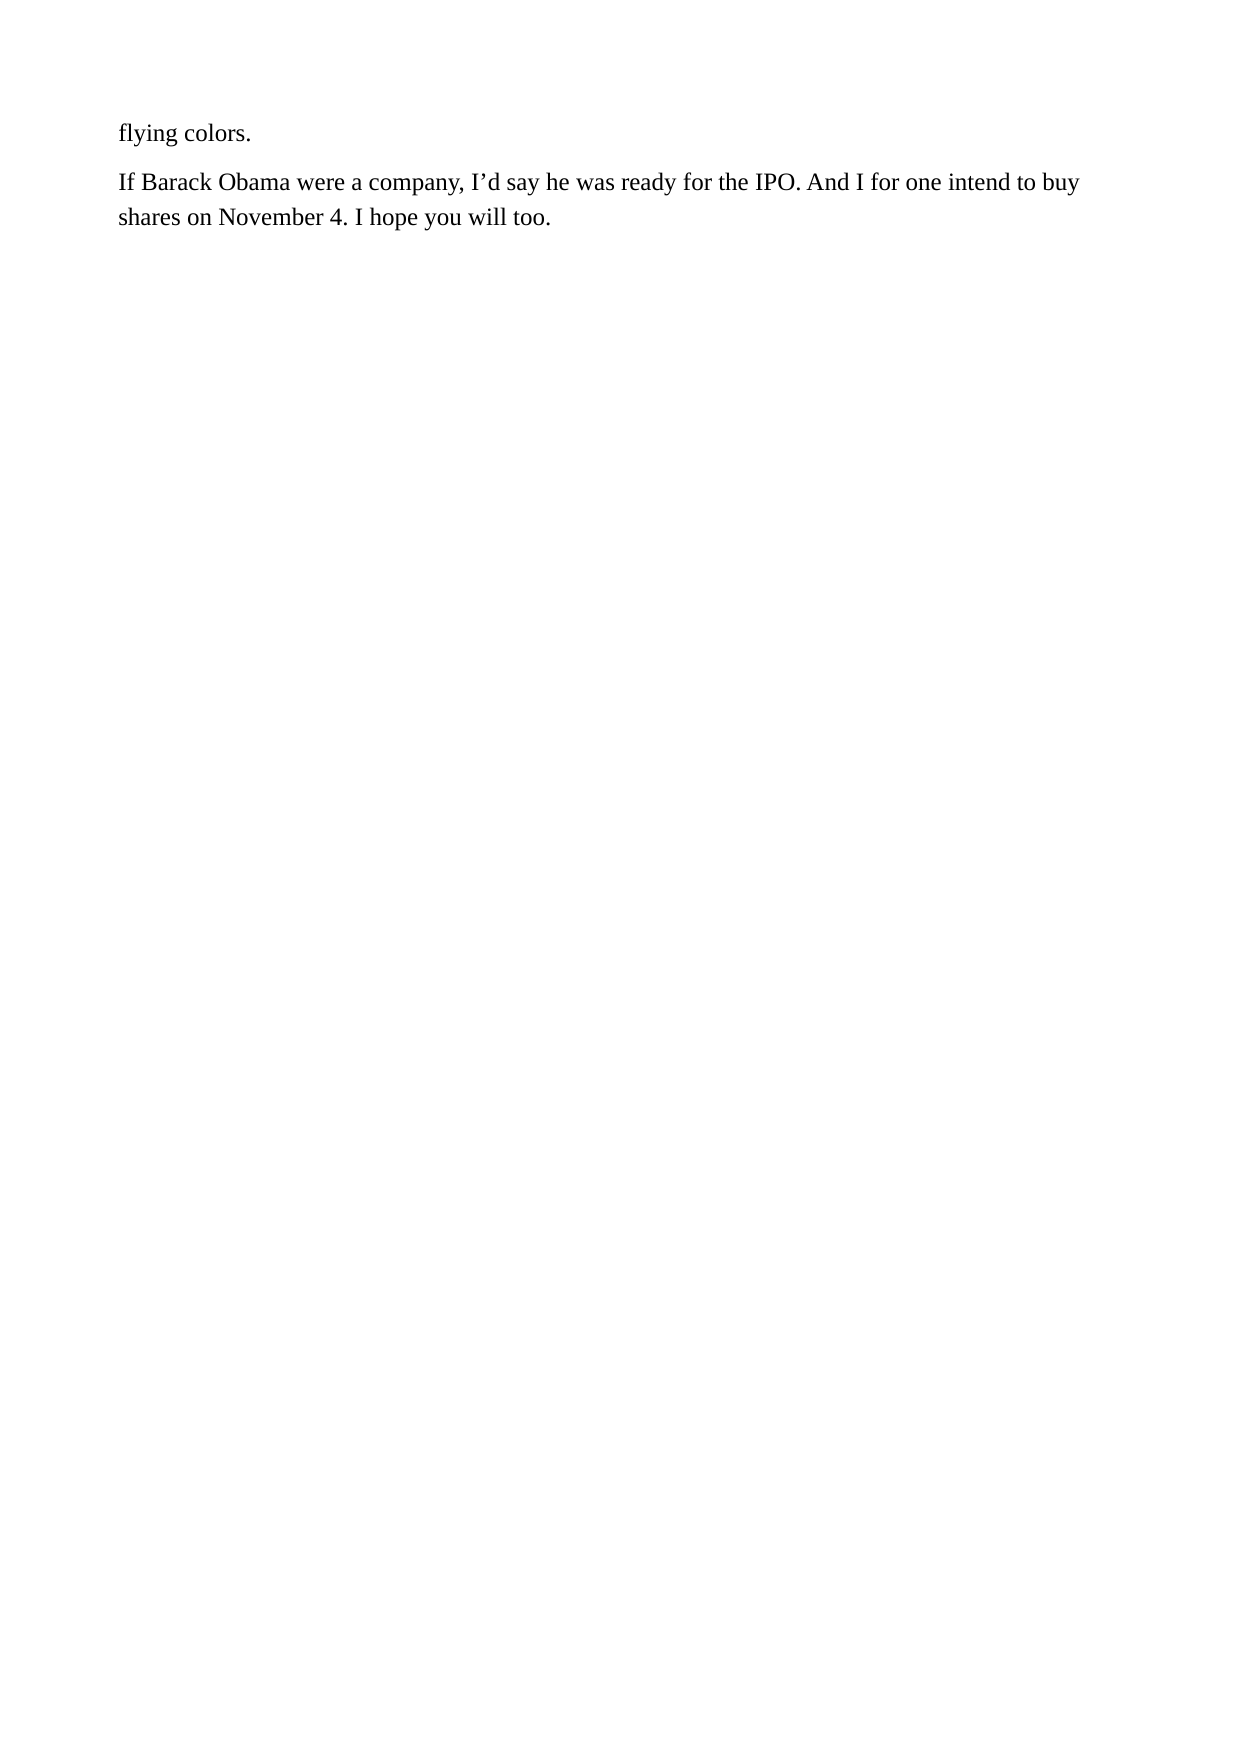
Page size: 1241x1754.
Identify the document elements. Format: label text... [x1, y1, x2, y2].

text flying colors. [118, 118, 1122, 147]
text If Barack Obama were a company, I’d say he was ready for the IPO. And I for one intend to buy shares on November 4. I hope you will too. [118, 167, 1122, 230]
